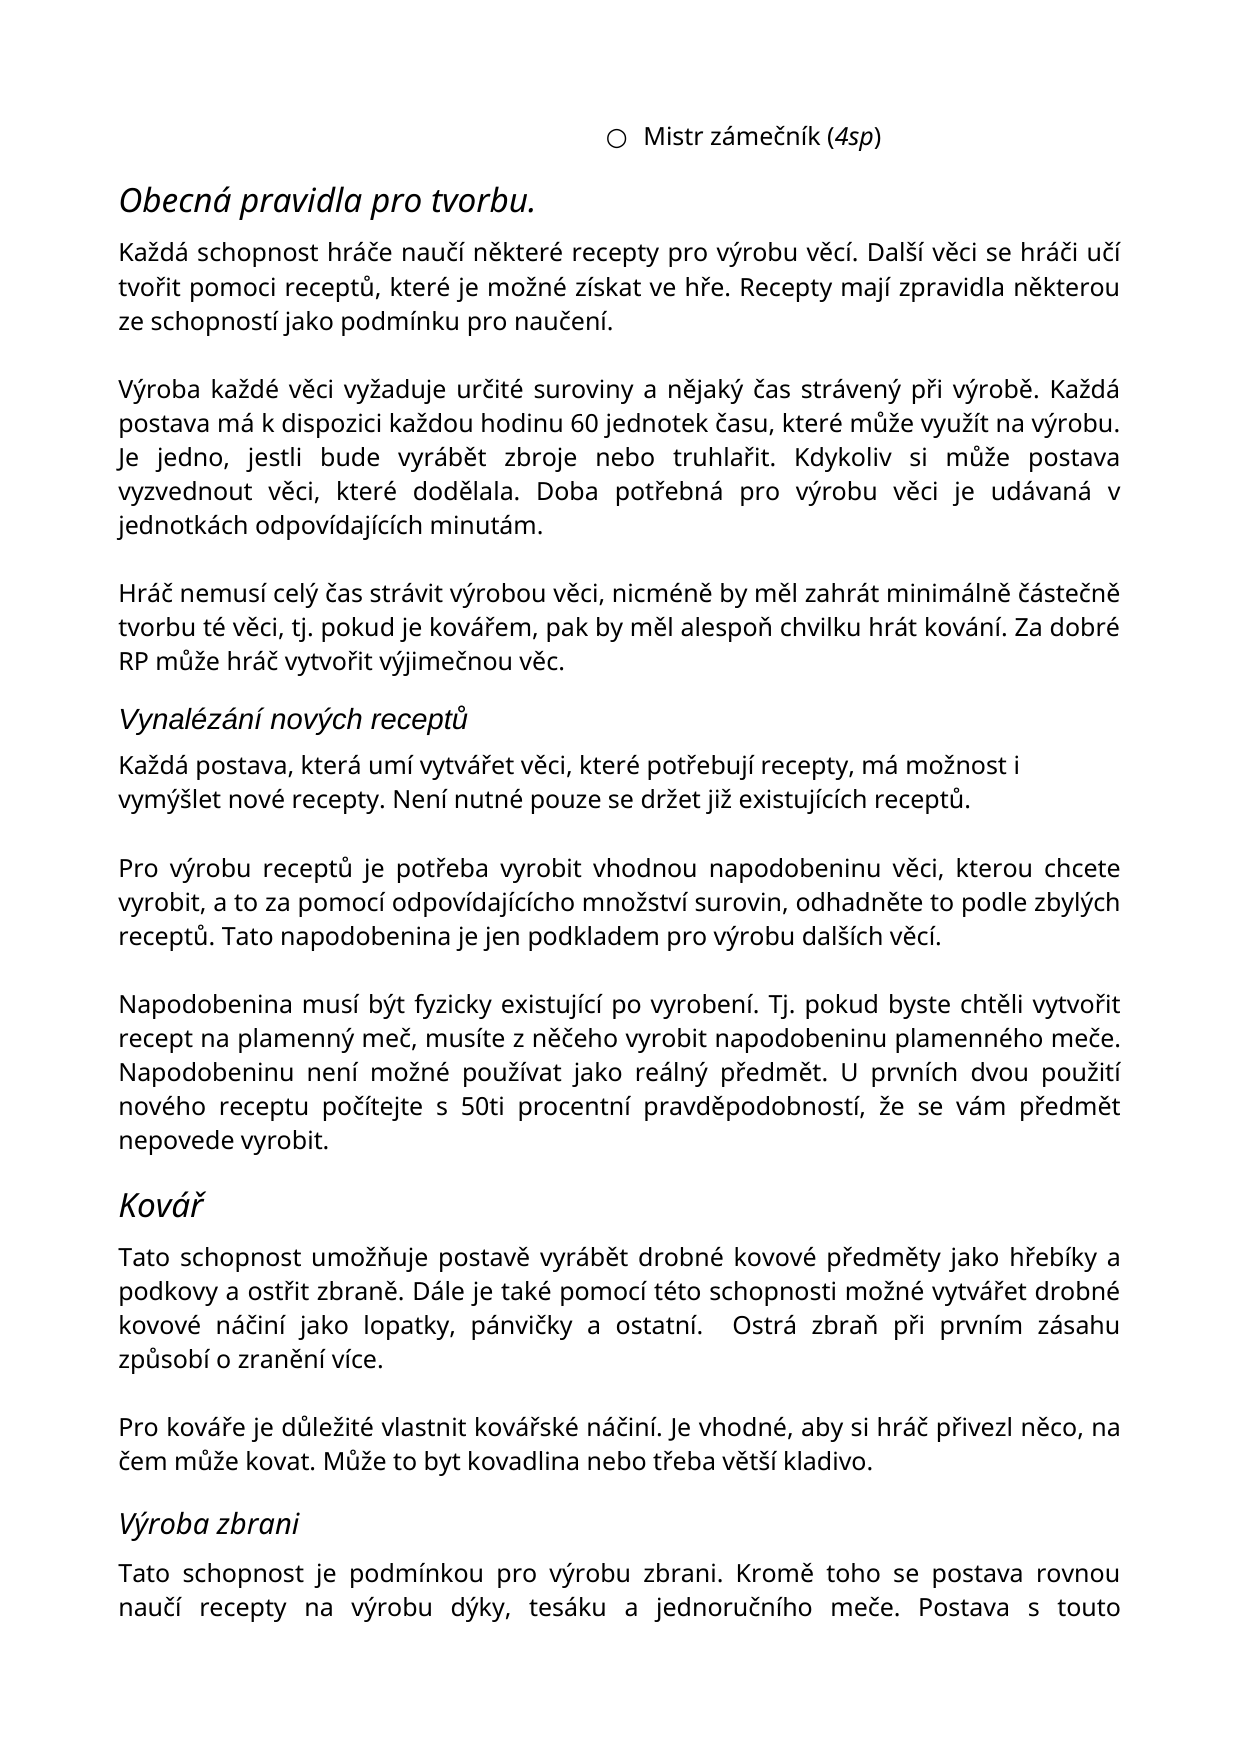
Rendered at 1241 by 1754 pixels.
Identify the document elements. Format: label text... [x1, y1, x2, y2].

text Hráč nemusí celý čas strávit výrobou věci, nicméně by měl zahrát minimálně částečně tvorbu té věci, tj. pokud je kovářem, pak by měl alespoň chvilku hrát kování. Za dobré RP může hráč vytvořit výjimečnou věc. [118, 576, 1122, 678]
text Výroba každé věci vyžaduje určité suroviny a nějaký čas strávený při výrobě. Každá postava má k dispozici každou hodinu 60 jednotek času, které může využít na výrobu. Je jedno, jestli bude vyrábět zbroje nebo truhlařit. Kdykoliv si může postava vyzvednout věci, které dodělala. Doba potřebná pro výrobu věci je udávaná v jednotkách odpovídajících minutám. [118, 371, 1122, 542]
subtitle Obecná pravidla pro tvorbu. [118, 177, 1122, 223]
text Napodobenina musí být fyzicky existující po vyrobení. Tj. pokud byste chtěli vytvořit recept na plamenný meč, musíte z něčeho vyrobit napodobeninu plamenného meče. Napodobeninu není možné používat jako reálný předmět. U prvních dvou použití nového receptu počítejte s 50ti procentní pravděpodobností, že se vám předmět nepovede vyrobit. [118, 986, 1122, 1157]
text Každá schopnost hráče naučí některé recepty pro výrobu věcí. Další věci se hráči učí tvořit pomoci receptů, které je možné získat ve hře. Recepty mají zpravidla některou ze schopností jako podmínku pro naučení. [118, 235, 1122, 337]
text Tato schopnost je podmínkou pro výrobu zbrani. Kromě toho se postava rovnou naučí recepty na výrobu dýky, tesáku a jednoručního meče. Postava s touto [118, 1555, 1122, 1623]
subtitle Vynalézání nových receptů [118, 703, 1122, 736]
text Pro výrobu receptů je potřeba vyrobit vhodnou napodobeninu věci, kterou chcete vyrobit, a to za pomocí odpovídajícícho množství surovin, odhadněte to podle zbylých receptů. Tato napodobenina je jen podkladem pro výrobu dalších věcí. [118, 850, 1122, 952]
text Každá postava, která umí vytvářet věci, které potřebují recepty, má možnost i vymýšlet nové recepty. Není nutné pouze se držet již existujících receptů. [118, 748, 1122, 816]
text Tato schopnost umožňuje postavě vyrábět drobné kovové předměty jako hřebíky a podkovy a ostřit zbraně. Dále je také pomocí této schopnosti možné vytvářet drobné kovové náčiní jako lopatky, pánvičky a ostatní. Ostrá zbraň při prvním zásahu způsobí o zranění více. [118, 1240, 1122, 1376]
list Mistr zámečník (4sp) [606, 118, 1122, 152]
subtitle Kovář [118, 1182, 1122, 1227]
subtitle Výroba zbrani [118, 1503, 1122, 1543]
text Pro kováře je důležité vlastnit kovářské náčiní. Je vhodné, aby si hráč přivezl něco, na čem může kovat. Může to byt kovadlina nebo třeba větší kladivo. [118, 1410, 1122, 1478]
